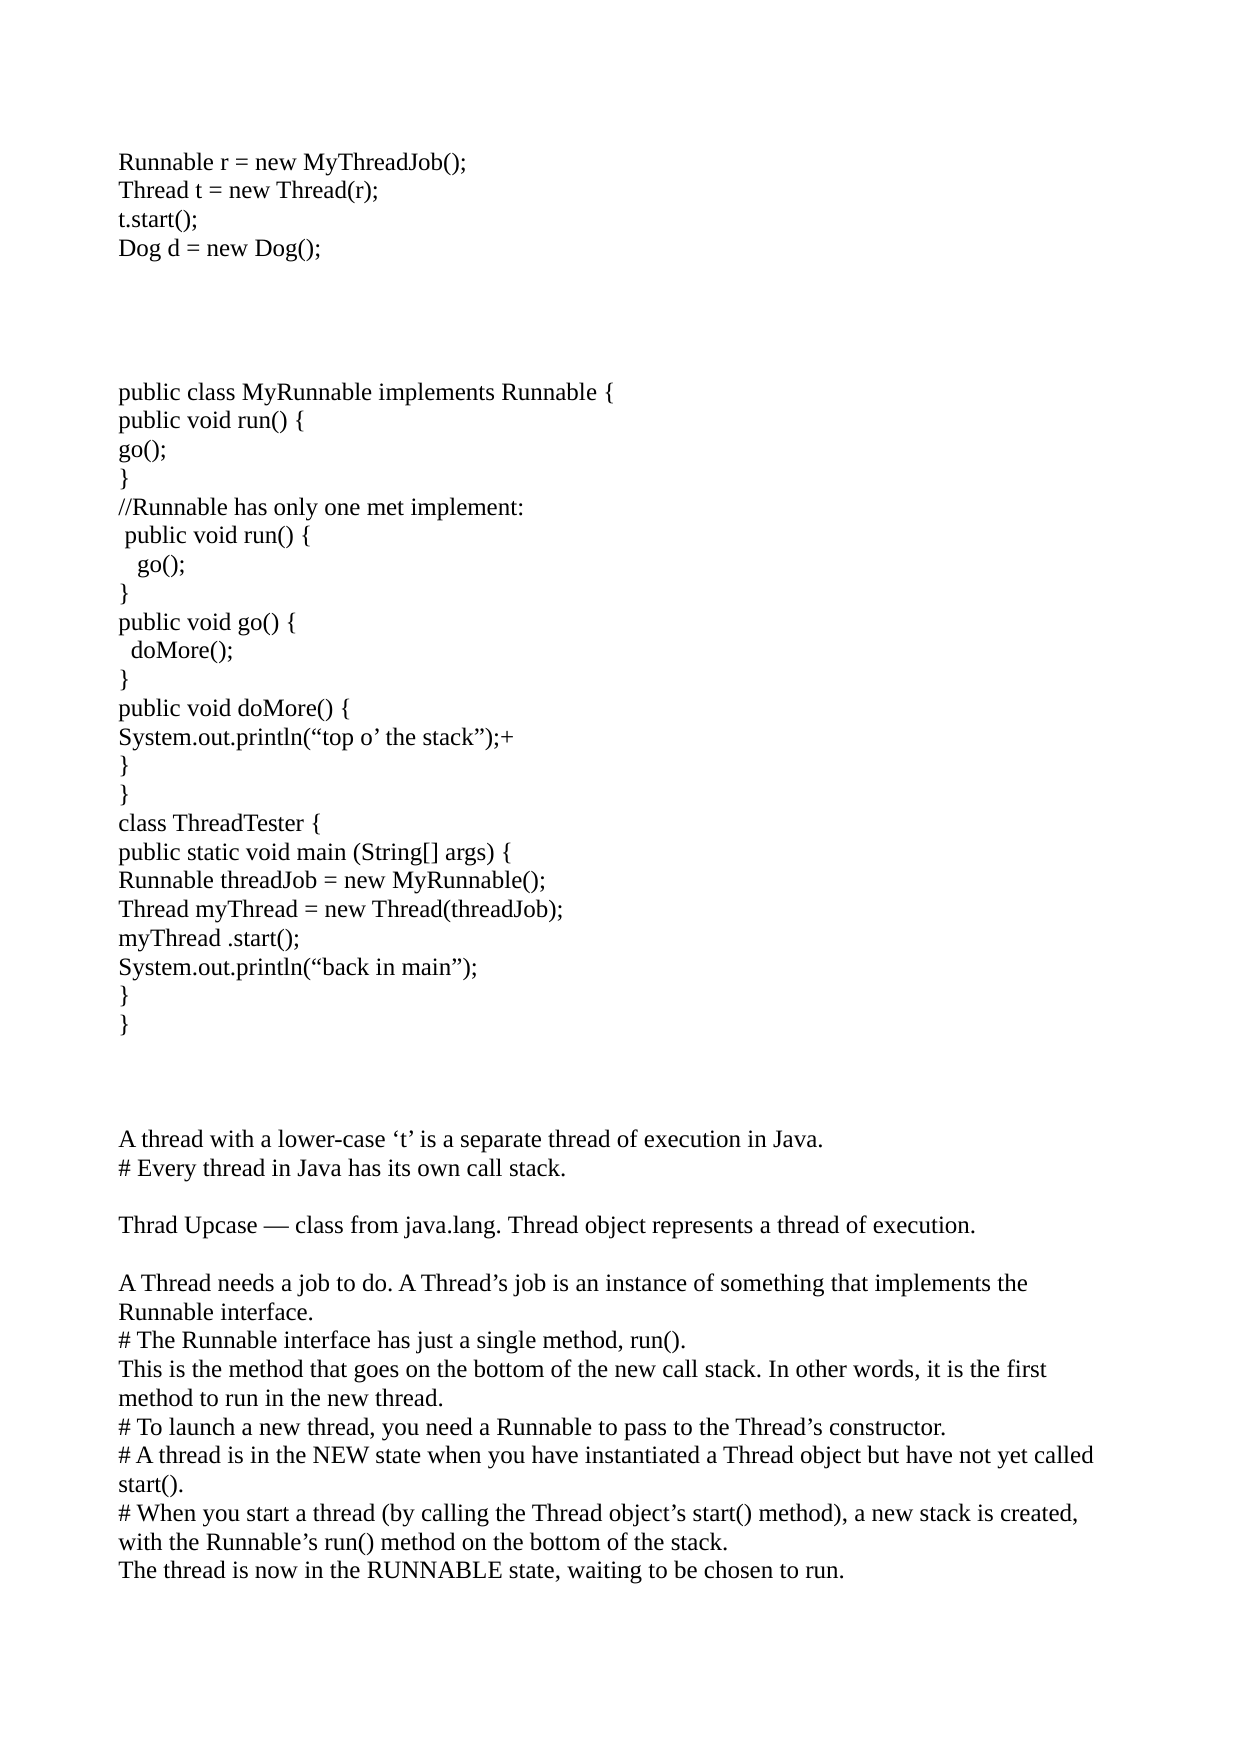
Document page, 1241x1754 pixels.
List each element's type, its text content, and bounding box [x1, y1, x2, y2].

text Runnable threadJob = new MyRunnable(); [118, 866, 1122, 894]
text } [118, 578, 1122, 607]
text doMore(); [118, 636, 1122, 664]
text t.start(); [118, 204, 1122, 233]
text public void go() { [118, 607, 1122, 636]
text # To launch a new thread, you need a Runnable to pass to the Thread’s constructor. [118, 1412, 1122, 1441]
text public void run() { [118, 406, 1122, 434]
text go(); [118, 434, 1122, 463]
text The thread is now in the RUNNABLE state, waiting to be chosen to run. [118, 1556, 1122, 1584]
text Thread myThread = new Thread(threadJob); [118, 894, 1122, 923]
text public static void main (String[] args) { [118, 837, 1122, 866]
text class ThreadTester { [118, 808, 1122, 837]
text } [118, 463, 1122, 492]
text //Runnable has only one met implement: [118, 492, 1122, 521]
text A Thread needs a job to do. A Thread’s job is an instance of something that implements the Runnable interface. [118, 1268, 1122, 1326]
text This is the method that goes on the bottom of the new call stack. In other words, it is the first method to run in the new thread. [118, 1354, 1122, 1412]
text go(); [118, 549, 1122, 578]
text # A thread is in the NEW state when you have instantiated a Thread object but have not yet called [118, 1441, 1122, 1469]
text public void run() { [118, 521, 1122, 549]
text System.out.println(“back in main”); [118, 952, 1122, 981]
text } [118, 664, 1122, 693]
text System.out.println(“top o’ the stack”);+ [118, 722, 1122, 751]
text public class MyRunnable implements Runnable { [118, 377, 1122, 406]
text Dog d = new Dog(); [118, 233, 1122, 262]
text # Every thread in Java has its own call stack. [118, 1153, 1122, 1182]
text # The Runnable interface has just a single method, run(). [118, 1326, 1122, 1354]
text } [118, 981, 1122, 1009]
text public void doMore() { [118, 693, 1122, 722]
text } [118, 751, 1122, 779]
text Thread t = new Thread(r); [118, 176, 1122, 204]
text A thread with a lower-case ‘t’ is a separate thread of execution in Java. [118, 1124, 1122, 1153]
text } [118, 1009, 1122, 1038]
text } [118, 779, 1122, 808]
text start(). [118, 1469, 1122, 1498]
text # When you start a thread (by calling the Thread object’s start() method), a new stack is created, with the Runnable’s run() method on the bottom of the stack. [118, 1498, 1122, 1556]
text Thrad Upcase — class from java.lang. Thread object represents a thread of execution. [118, 1211, 1122, 1239]
text myThread .start(); [118, 923, 1122, 952]
text Runnable r = new MyThreadJob(); [118, 147, 1122, 176]
